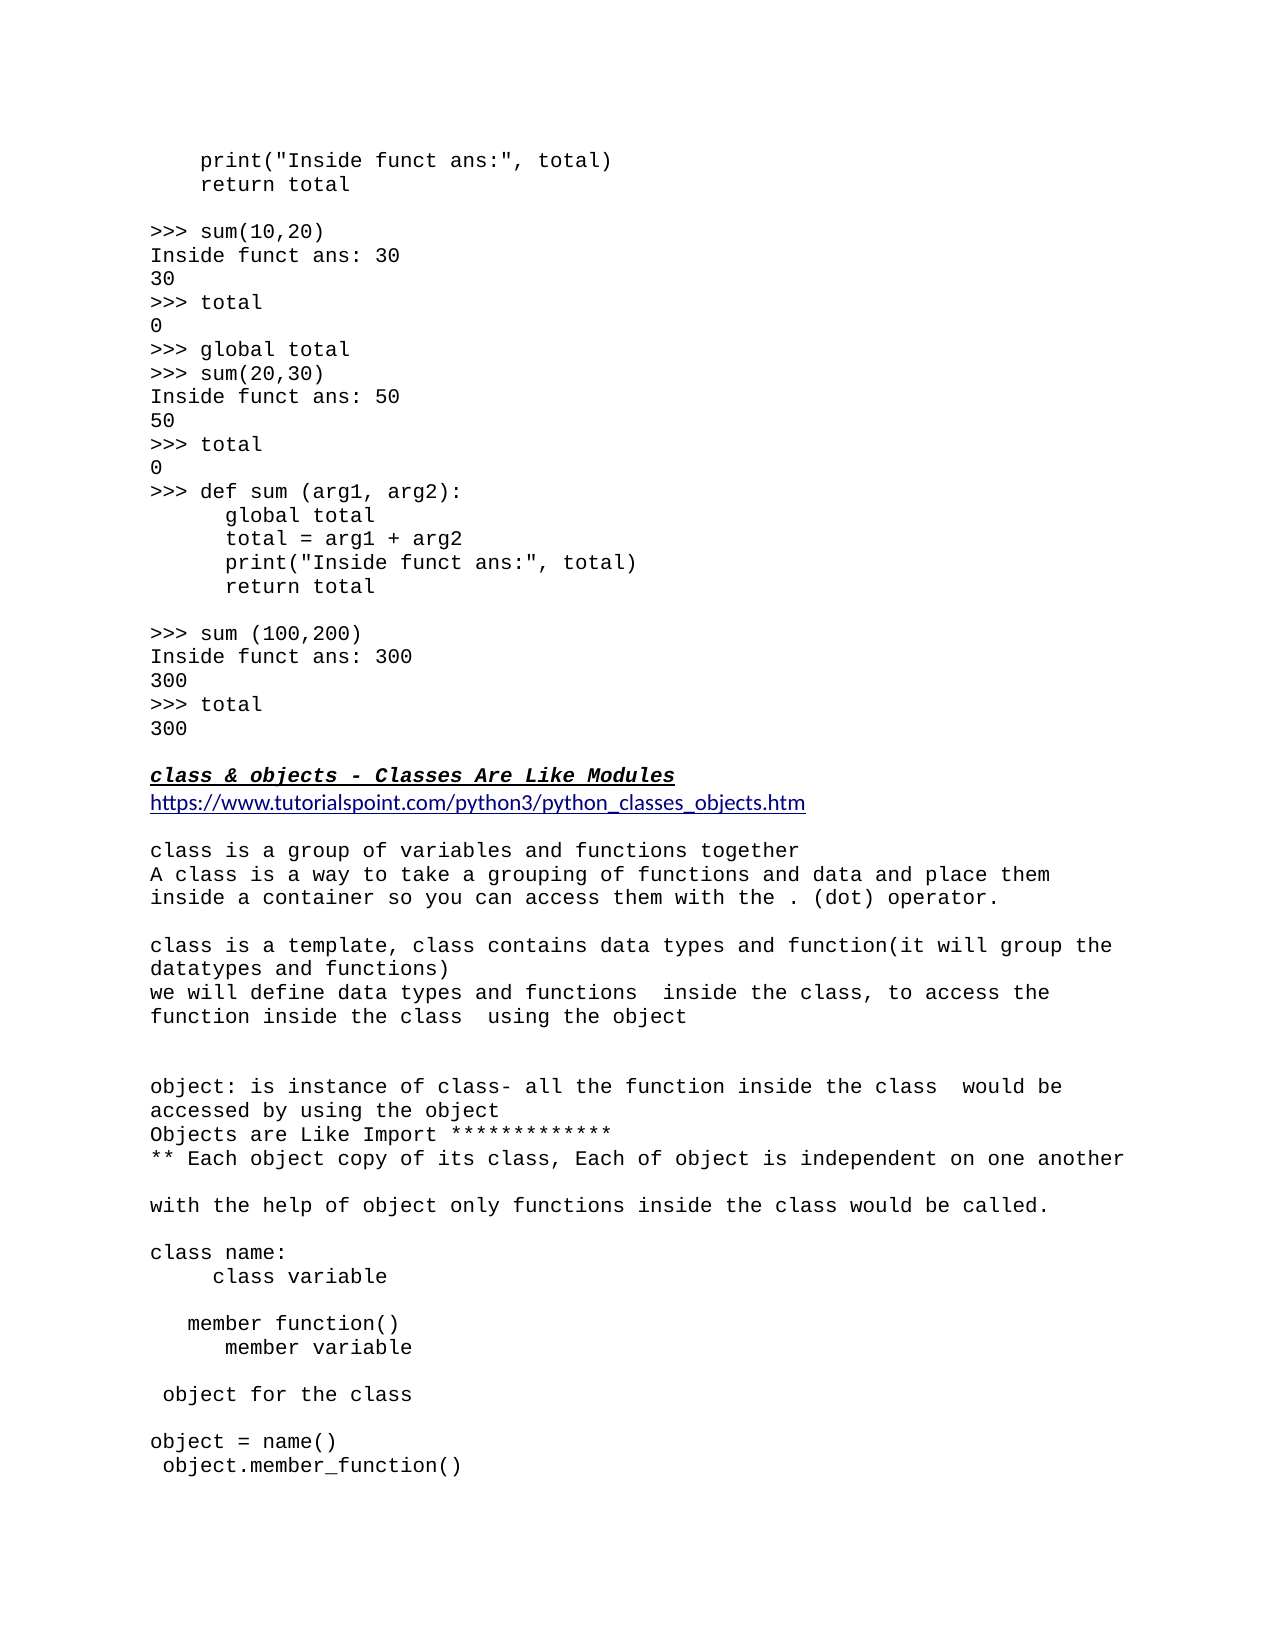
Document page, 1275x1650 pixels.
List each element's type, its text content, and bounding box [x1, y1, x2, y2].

text print("Inside funct ans:", total) [150, 552, 1125, 576]
text class & objects - Classes Are Like Modules [150, 765, 1125, 788]
text total = arg1 + arg2 [150, 528, 1125, 552]
text class is a template, class contains data types and function(it will group the datatypes and functions) [150, 935, 1125, 982]
text 300 [150, 670, 1125, 694]
text >>> total [150, 434, 1125, 457]
text member function() [150, 1313, 1125, 1337]
text return total [150, 576, 1125, 599]
text >>> total [150, 292, 1125, 316]
text object.member_function() [150, 1455, 1125, 1478]
text we will define data types and functions inside the class, to access the function inside the class using the object [150, 982, 1125, 1029]
text return total [150, 174, 1125, 197]
text 50 [150, 410, 1125, 434]
text 0 [150, 316, 1125, 339]
text A class is a way to take a grouping of functions and data and place them inside a container so you can access them with the . (dot) operator. [150, 864, 1125, 911]
text >>> def sum (arg1, arg2): [150, 481, 1125, 505]
text 300 [150, 717, 1125, 741]
text print("Inside funct ans:", total) [150, 150, 1125, 174]
text class is a group of variables and functions together [150, 840, 1125, 864]
text member variable [150, 1337, 1125, 1360]
text ** Each object copy of its class, Each of object is independent on one another [150, 1147, 1125, 1171]
text object: is instance of class- all the function inside the class would be accessed by using the object [150, 1077, 1125, 1124]
text >>> sum(20,30) [150, 363, 1125, 386]
text https://www.tutorialspoint.com/python3/python_classes_objects.htm [150, 788, 1125, 816]
text object = name() [150, 1431, 1125, 1455]
text class name: [150, 1242, 1125, 1266]
text Inside funct ans: 30 [150, 244, 1125, 268]
text object for the class [150, 1384, 1125, 1408]
text global total [150, 505, 1125, 528]
text >>> sum (100,200) [150, 623, 1125, 647]
text >>> global total [150, 339, 1125, 363]
text with the help of object only functions inside the class would be called. [150, 1195, 1125, 1218]
text >>> sum(10,20) [150, 221, 1125, 244]
text 30 [150, 268, 1125, 292]
text Inside funct ans: 50 [150, 386, 1125, 410]
text Objects are Like Import ************* [150, 1124, 1125, 1147]
text >>> total [150, 694, 1125, 717]
text Inside funct ans: 300 [150, 647, 1125, 670]
text class variable [150, 1266, 1125, 1289]
text 0 [150, 457, 1125, 481]
